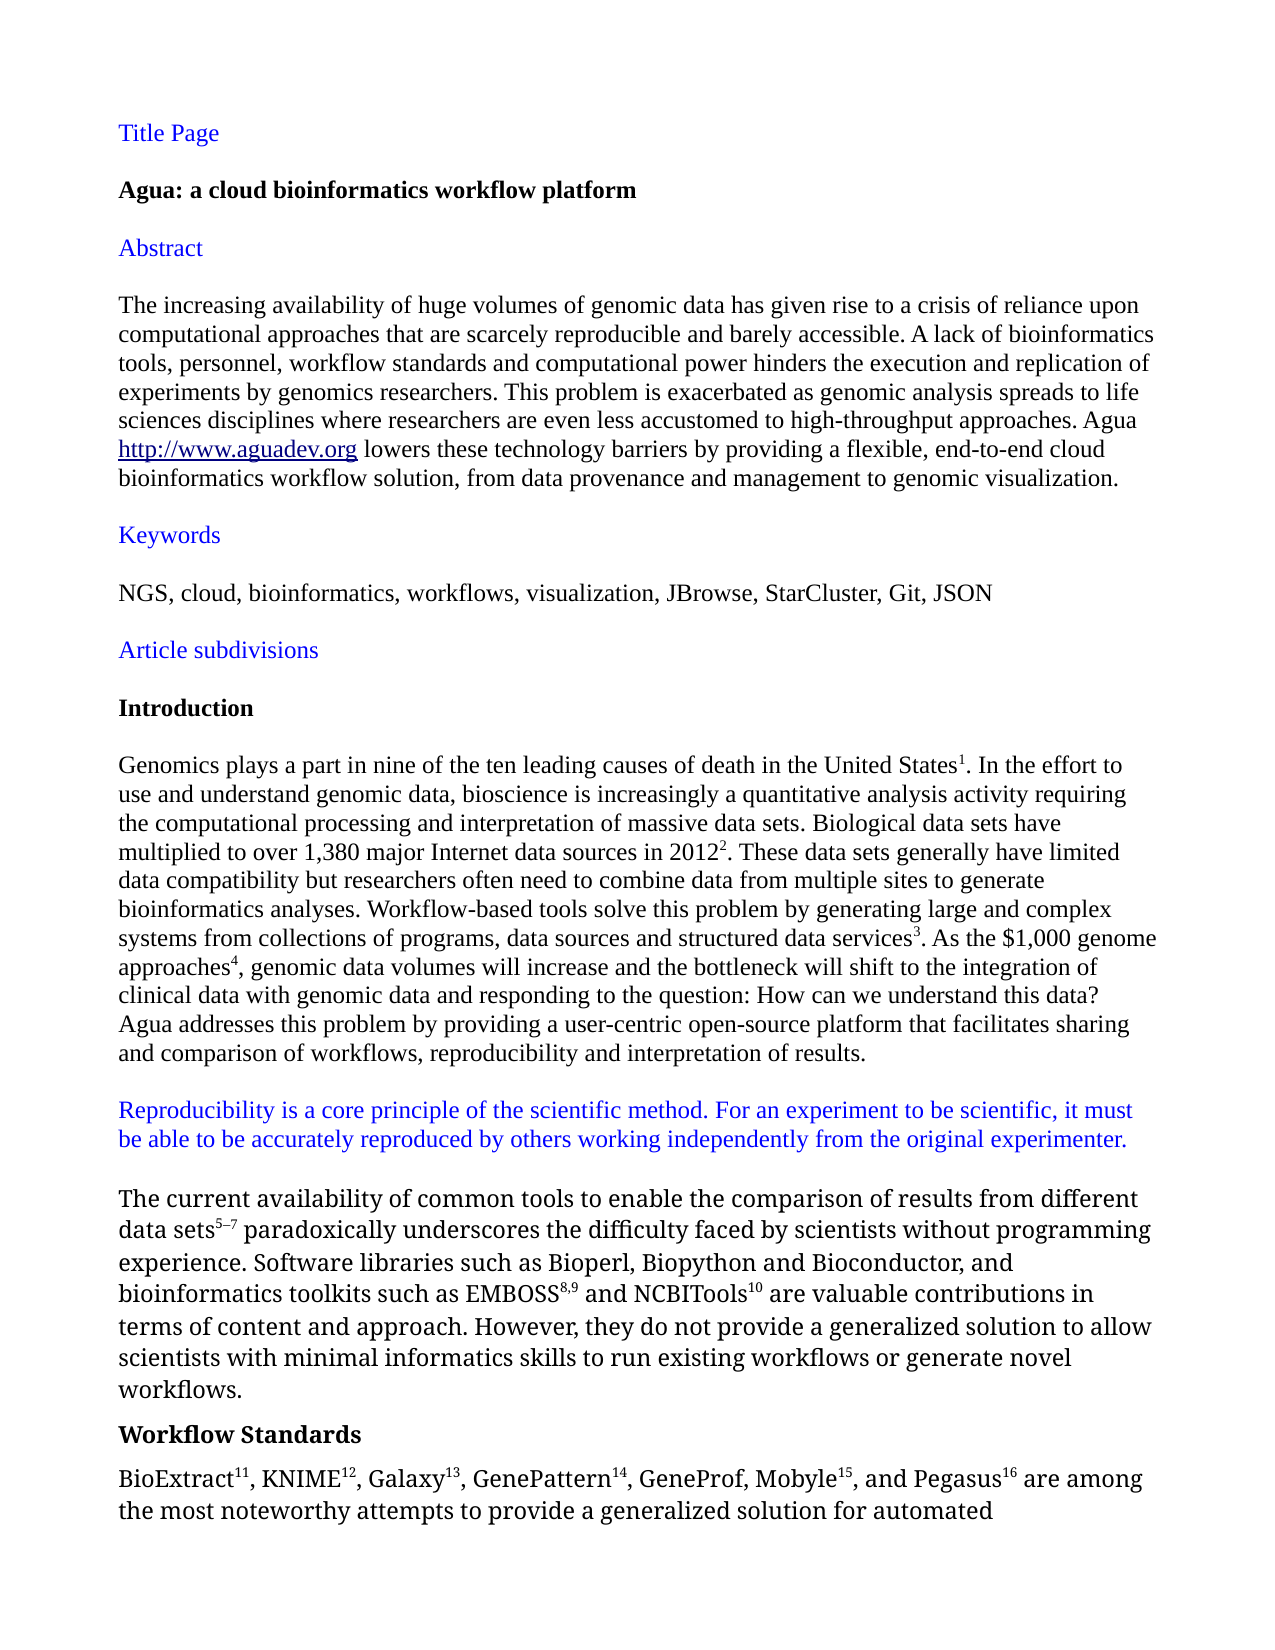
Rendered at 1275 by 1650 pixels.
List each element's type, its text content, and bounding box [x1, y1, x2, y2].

text NGS, cloud, bioinformatics, workflows, visualization, JBrowse, StarCluster, Git, JSON [118, 578, 1157, 607]
text Reproducibility is a core principle of the scientific method. For an experiment to be scientific, it must be able to be accurately reproduced by others working independently from the original experimenter. [118, 1096, 1157, 1153]
text Workflow Standards [118, 1418, 1157, 1450]
text Introduction [118, 693, 1157, 722]
text The current availability of common tools to enable the comparison of results from different data sets5–7 paradoxically underscores the difficulty faced by scientists without programming experience. Software libraries such as Bioperl, Biopython and Bioconductor, and bioinformatics toolkits such as EMBOSS8,9 and NCBITools10 are valuable contributions in terms of content and approach. However, they do not provide a generalized solution to allow scientists with minimal informatics skills to run existing workflows or generate novel workflows. [118, 1182, 1157, 1406]
text Genomics plays a part in nine of the ten leading causes of death in the United States1. In the effort to use and understand genomic data, bioscience is increasingly a quantitative analysis activity requiring the computational processing and interpretation of massive data sets. Biological data sets have multiplied to over 1,380 major Internet data sources in 20122. These data sets generally have limited data compatibility but researchers often need to combine data from multiple sites to generate bioinformatics analyses. Workflow-based tools solve this problem by generating large and complex systems from collections of programs, data sources and structured data services3. As the $1,000 genome approaches4, genomic data volumes will increase and the bottleneck will shift to the integration of clinical data with genomic data and responding to the question: How can we understand this data? Agua addresses this problem by providing a user-centric open-source platform that facilitates sharing and comparison of workflows, reproducibility and interpretation of results. [118, 751, 1157, 1067]
text Keywords [118, 521, 1157, 549]
text The increasing availability of huge volumes of genomic data has given rise to a crisis of reliance upon computational approaches that are scarcely reproducible and barely accessible. A lack of bioinformatics tools, personnel, workflow standards and computational power hinders the execution and replication of experiments by genomics researchers. This problem is exacerbated as genomic analysis spreads to life sciences disciplines where researchers are even less accustomed to high-throughput approaches. Agua http://www.aguadev.org lowers these technology barriers by providing a flexible, end-to-end cloud bioinformatics workflow solution, from data provenance and management to genomic visualization. [118, 291, 1157, 492]
text Title Page [118, 118, 1157, 147]
text Agua: a cloud bioinformatics workflow platform [118, 176, 1157, 204]
text Article subdivisions [118, 636, 1157, 664]
text BioExtract11, KNIME12, Galaxy13, GenePattern14, GeneProf, Mobyle15, and Pegasus16 are among the most noteworthy attempts to provide a generalized solution for automated [118, 1463, 1157, 1527]
text Abstract [118, 233, 1157, 262]
